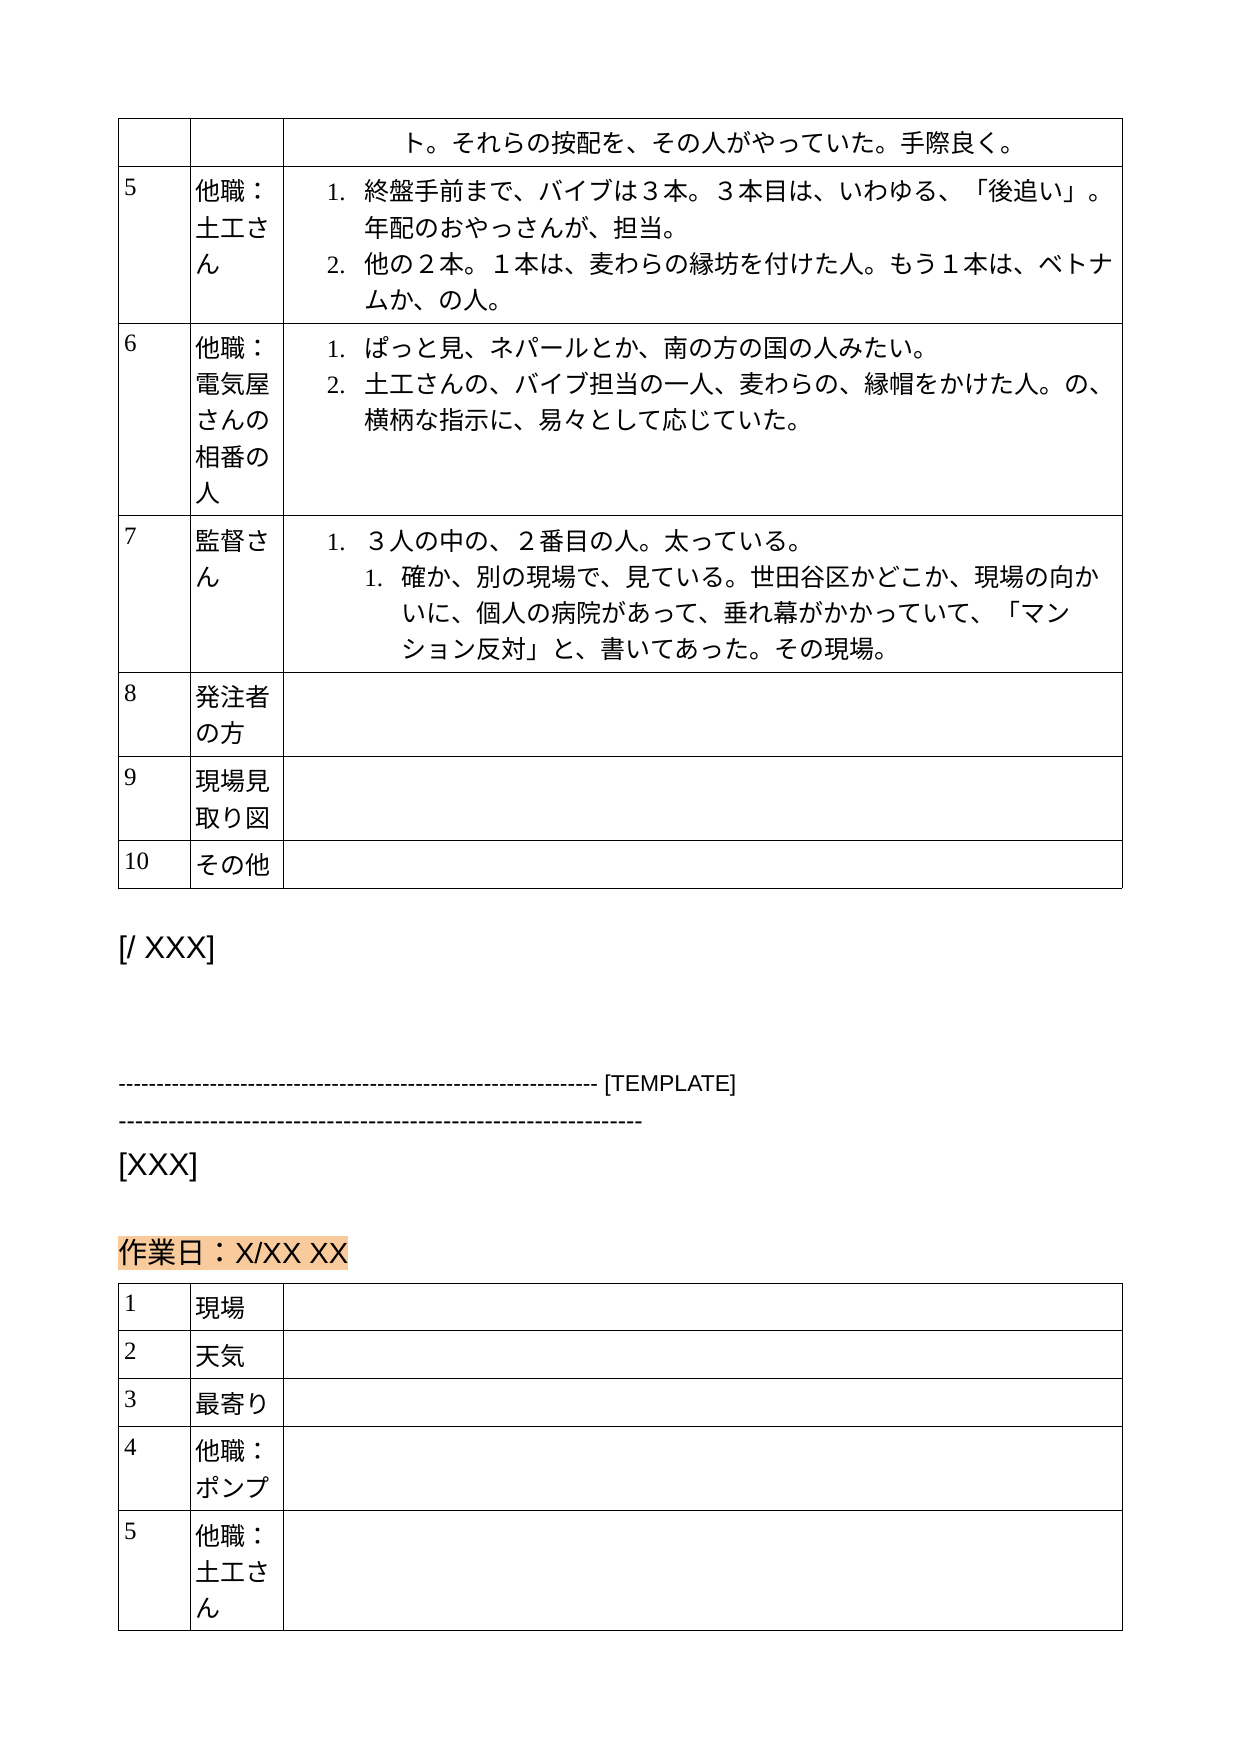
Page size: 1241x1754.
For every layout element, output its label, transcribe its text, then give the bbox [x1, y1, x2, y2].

table_cell 他職：土工さん [191, 1511, 283, 1630]
table_cell 6 [119, 324, 190, 515]
table_cell 終盤手前まで、バイブは３本。３本目は、いわゆる、「後追い」。年配のおやっさんが、担当。 他の２本。１本は、麦わらの縁坊を付けた人。もう１本は、ベトナムか、の人。 [284, 167, 1122, 322]
table_cell 他職：土工さん [191, 167, 283, 322]
table_cell [284, 1379, 1122, 1426]
text --------------------------------------------------------------- [118, 1106, 1122, 1135]
text 作業日：X/XX XX [118, 1236, 1122, 1270]
table_cell 最寄り [191, 1379, 283, 1426]
table_cell 5 [119, 167, 190, 322]
text [XXX] [118, 1146, 1122, 1181]
table_cell [284, 1427, 1122, 1510]
table_cell ト。それらの按配を、その人がやっていた。手際良く。 [284, 119, 1122, 166]
table_cell 発注者の方 [191, 673, 283, 756]
table_header 現場 [191, 1284, 283, 1330]
table_cell [284, 841, 1122, 888]
table_cell 10 [119, 841, 190, 888]
table_cell ぱっと見、ネパールとか、南の方の国の人みたい。 土工さんの、バイブ担当の一人、麦わらの、縁帽をかけた人。の、横柄な指示に、易々として応じていた。 [284, 324, 1122, 515]
table_cell 4 [119, 1427, 190, 1510]
text --------------------------------------------------------------- [TEMPLATE] [118, 1069, 1122, 1096]
table_cell その他 [191, 841, 283, 888]
table_cell [284, 1511, 1122, 1630]
table_cell [284, 673, 1122, 756]
table_cell 5 [119, 1511, 190, 1630]
table_cell 8 [119, 673, 190, 756]
table_cell 7 [119, 516, 190, 672]
table_cell 2 [119, 1331, 190, 1378]
table_cell 3 [119, 1379, 190, 1426]
table_cell [119, 119, 190, 166]
table_cell 監督さん [191, 516, 283, 672]
table_cell [284, 757, 1122, 840]
table_cell 天気 [191, 1331, 283, 1378]
table_cell 他職：ポンプ [191, 1427, 283, 1510]
table_header [284, 1284, 1122, 1330]
table_cell [191, 119, 283, 166]
table_cell ３人の中の、２番目の人。太っている。 確か、別の現場で、見ている。世田谷区かどこか、現場の向かいに、個人の病院があって、垂れ幕がかかっていて、「マンション反対」と、書いてあった。その現場。 [284, 516, 1122, 672]
table_cell [284, 1331, 1122, 1378]
text [/ XXX] [118, 929, 1122, 965]
table_cell 現場見取り図 [191, 757, 283, 840]
table_cell 9 [119, 757, 190, 840]
table_cell 他職：電気屋さんの相番の人 [191, 324, 283, 515]
table_header 1 [119, 1284, 190, 1330]
